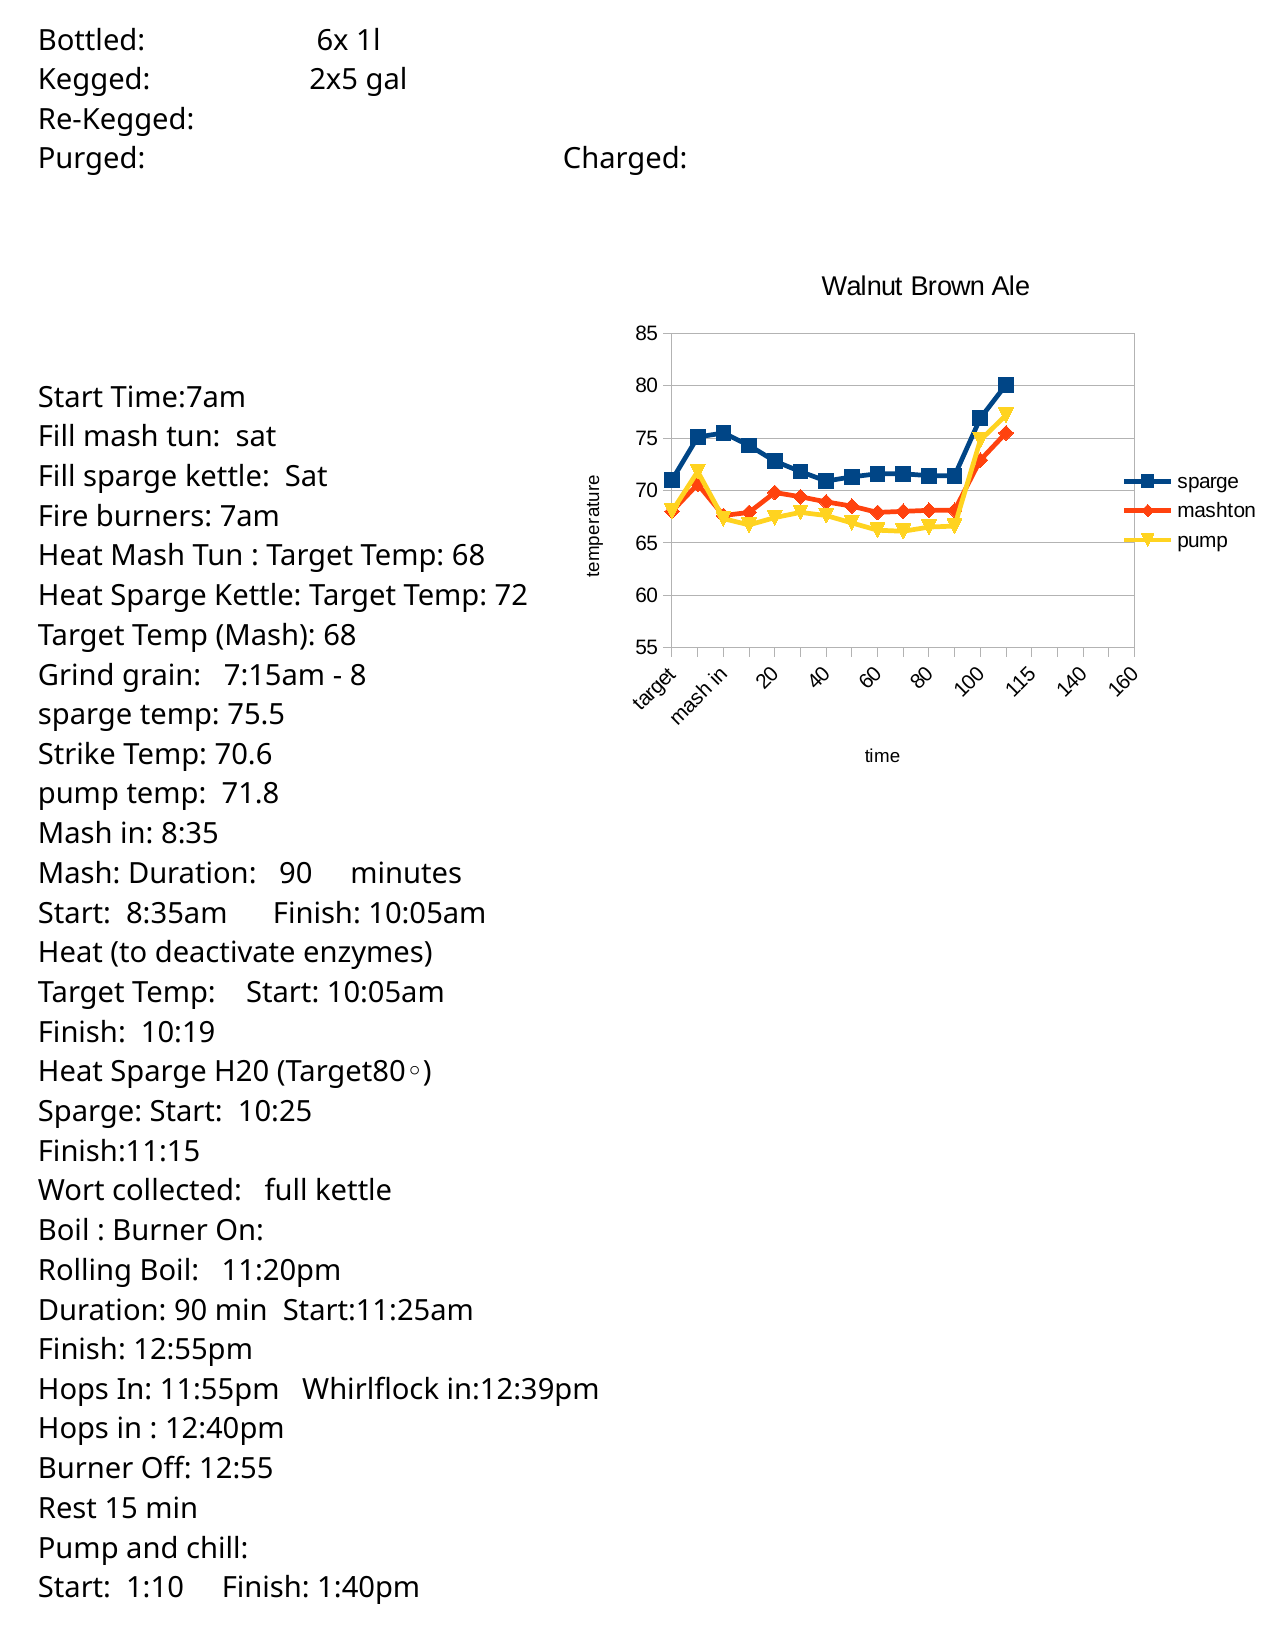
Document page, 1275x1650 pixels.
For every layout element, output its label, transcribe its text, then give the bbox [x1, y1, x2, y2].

text Hops in : 12:40pm [38, 1408, 1237, 1447]
text Finish: 10:19 [38, 1011, 1237, 1051]
text Fill sparge kettle: Sat [969, 455, 1134, 490]
text [672, 596, 1134, 614]
text [672, 376, 1134, 385]
text Hops In: 11:55pm Whirlflock in:12:39pm [38, 1368, 1237, 1408]
text Target Temp: Start: 10:05am [38, 971, 1237, 1011]
text Rolling Boil: 11:20pm [38, 1249, 1237, 1289]
text Fire burners: 7am [753, 496, 800, 520]
text Kegged: 2x5 gal [38, 58, 1237, 98]
text Fill sparge kettle: Sat [672, 455, 973, 490]
text [990, 439, 1134, 455]
text [1135, 416, 1237, 455]
text Mash: Duration: 90 minutes [38, 852, 1237, 892]
text Start Time:7am [38, 376, 671, 416]
text Grind grain: 7:15am - 8 [38, 654, 1237, 693]
text Mash in: 8:35 [38, 812, 1237, 852]
text Strike Temp: 70.6 [38, 733, 1237, 773]
text Heat (to deactivate enzymes) [38, 932, 1237, 971]
text Fire burners: 7am [930, 495, 1134, 535]
text Heat Mash Tun : Target Temp: 68 [672, 535, 1134, 542]
text [691, 439, 758, 455]
text Fire burners: 7am [672, 495, 875, 535]
text [672, 574, 1134, 595]
text Boil : Burner On: [38, 1209, 1237, 1249]
text Sparge: Start: 10:25 [38, 1090, 1237, 1130]
text [988, 386, 1134, 416]
text Finish:11:15 [38, 1130, 1237, 1170]
text Re-Kegged: [38, 98, 1237, 138]
text Heat Mash Tun : Target Temp: 68 [672, 543, 1134, 574]
text sparge temp: 75.5 [38, 693, 1237, 733]
text [757, 439, 967, 455]
text Target Temp (Mash): 68 [38, 614, 671, 654]
text Fire burners: 7am [828, 495, 959, 509]
text [672, 614, 1134, 647]
text Heat Mash Tun : Target Temp: 68 [1135, 535, 1237, 574]
text [987, 416, 1134, 438]
text [1135, 376, 1237, 416]
text Wort collected: full kettle [38, 1170, 1237, 1209]
text Fire burners: 7am [714, 495, 766, 512]
text Fill sparge kettle: Sat [783, 455, 960, 477]
text Finish: 12:55pm [38, 1328, 1237, 1368]
text Fill sparge kettle: Sat [967, 491, 1134, 495]
text Fill sparge kettle: Sat [1135, 455, 1237, 495]
text [672, 386, 998, 416]
text Burner Off: 12:55 [38, 1447, 1237, 1487]
text Start: 8:35am Finish: 10:05am [38, 892, 1237, 932]
text [1135, 614, 1237, 654]
text [672, 416, 973, 438]
text Fire burners: 7am [1135, 495, 1237, 535]
text Duration: 90 min Start:11:25am [38, 1289, 1237, 1328]
text Heat Mash Tun : Target Temp: 68 [38, 535, 671, 574]
text Rest 15 min [38, 1487, 1237, 1527]
text Heat Sparge H20 (Target80◦) [38, 1051, 1237, 1090]
text Bottled: 6x 1l [38, 19, 1237, 58]
text Fill mash tun: sat [38, 416, 671, 455]
text Purged: Charged: [38, 138, 1237, 177]
text pump temp: 71.8 [38, 773, 1237, 812]
text Fill sparge kettle: Sat [804, 491, 961, 495]
text Pump and chill: [38, 1527, 1237, 1567]
text [1135, 574, 1237, 614]
text Start: 1:10 Finish: 1:40pm [38, 1567, 1237, 1606]
text Fire burners: 7am [38, 495, 671, 535]
text Fire burners: 7am [829, 506, 953, 528]
text Fill sparge kettle: Sat [38, 455, 671, 495]
text Heat Sparge Kettle: Target Temp: 72 [38, 574, 671, 614]
